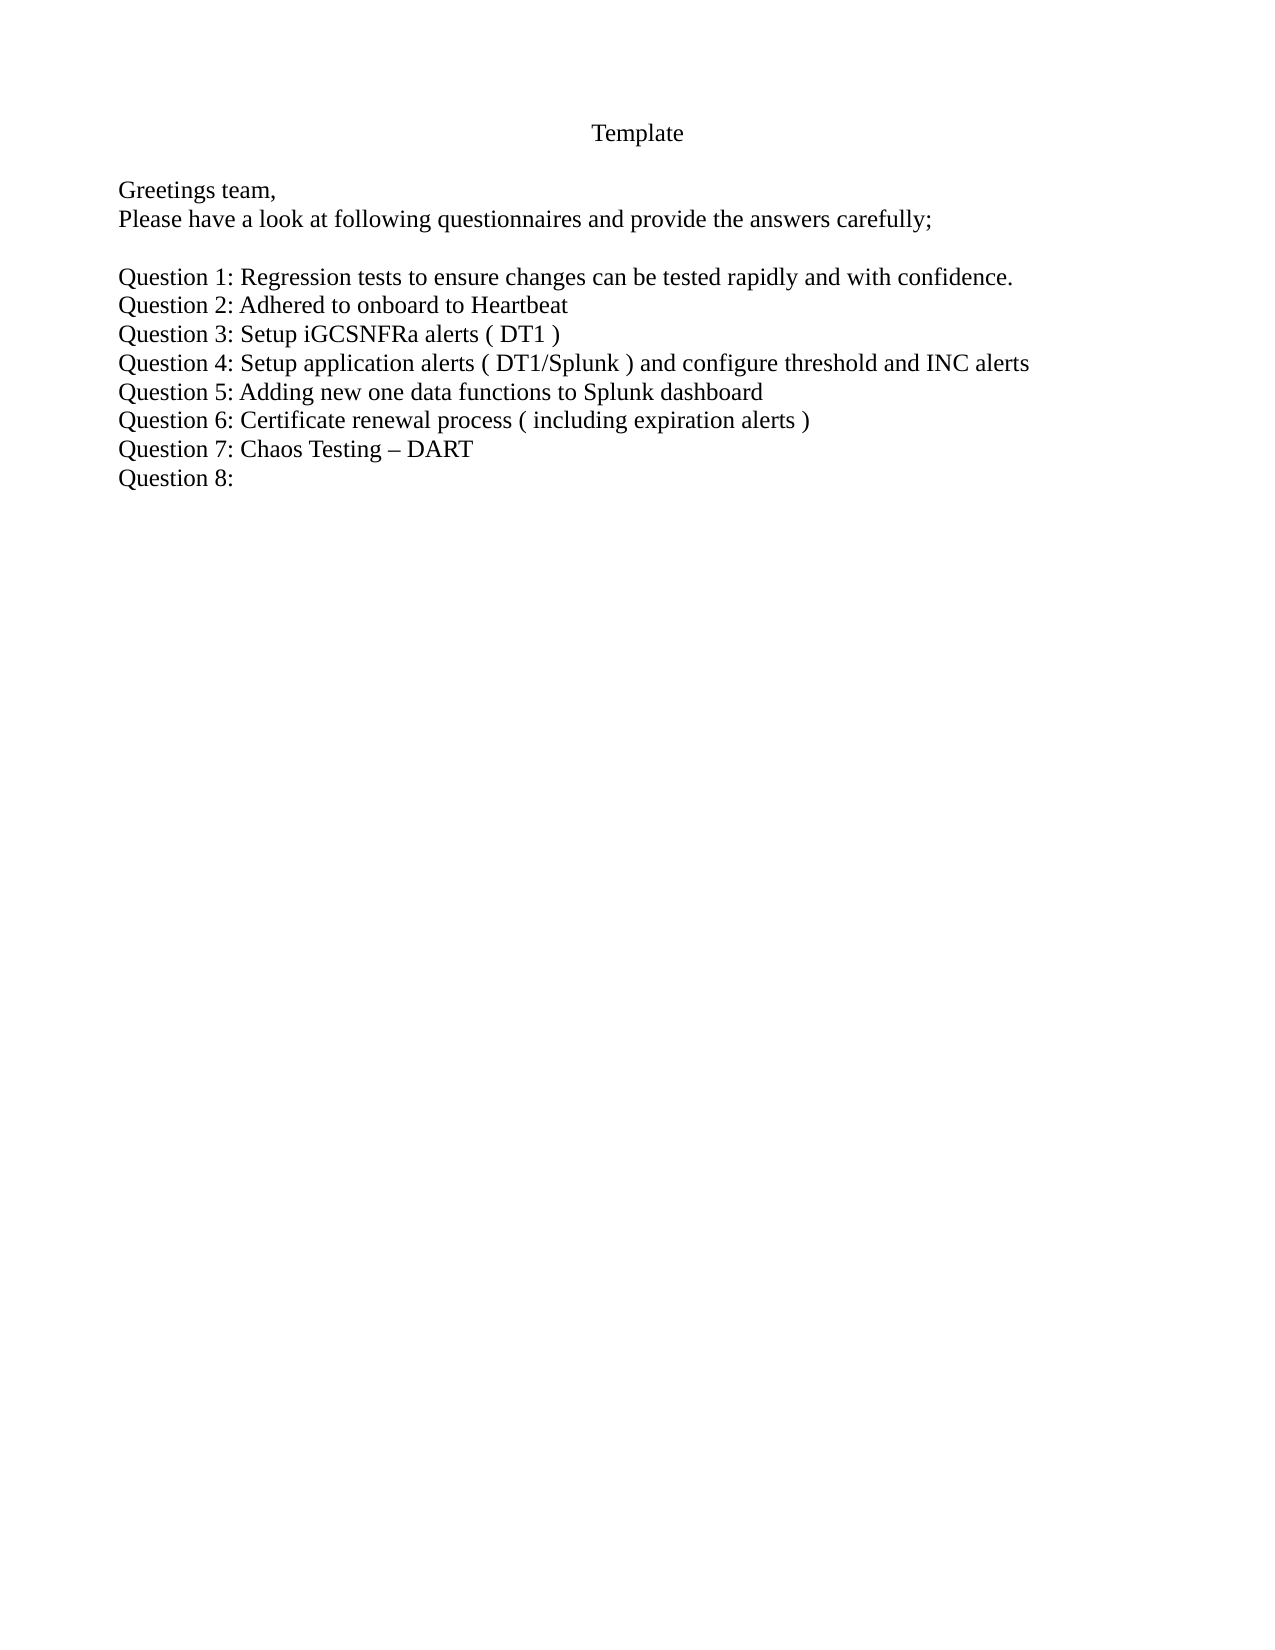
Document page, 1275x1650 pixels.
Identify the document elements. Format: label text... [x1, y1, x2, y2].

text Template [118, 118, 1157, 147]
text Question 4: Setup application alerts ( DT1/Splunk ) and configure threshold and INC alerts [118, 348, 1157, 377]
text Question 1: Regression tests to ensure changes can be tested rapidly and with confidence. [118, 262, 1157, 291]
text Question 2: Adhered to onboard to Heartbeat [118, 291, 1157, 319]
text Question 5: Adding new one data functions to Splunk dashboard [118, 377, 1157, 406]
text Question 7: Chaos Testing – DART [118, 434, 1157, 463]
text Question 3: Setup iGCSNFRa alerts ( DT1 ) [118, 319, 1157, 348]
text Question 6: Certificate renewal process ( including expiration alerts ) [118, 406, 1157, 434]
text Question 8: [118, 463, 1157, 492]
text Greetings team, Please have a look at following questionnaires and provide the answers carefully; [118, 176, 1157, 233]
